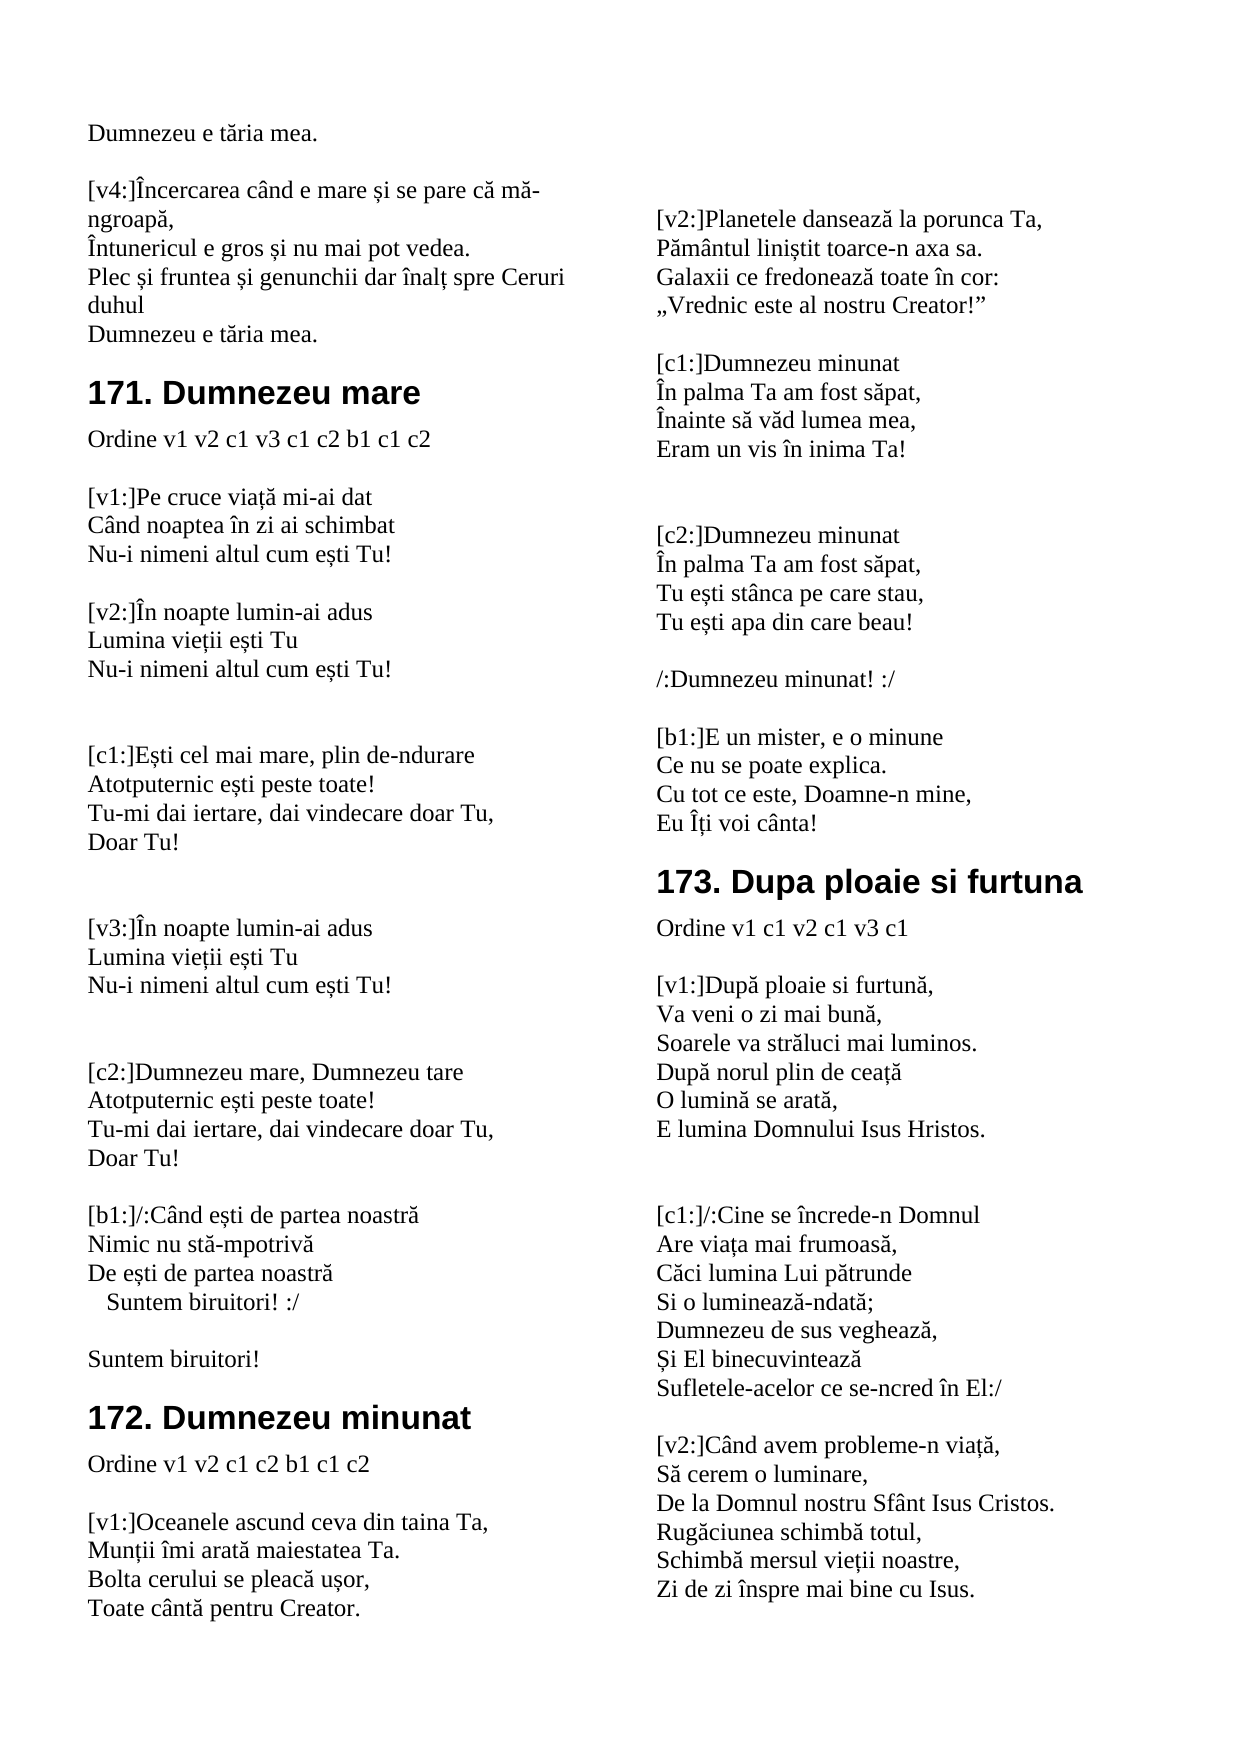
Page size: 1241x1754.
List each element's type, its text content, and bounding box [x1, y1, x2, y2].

text [v2:]Planetele dansează la porunca Ta, Pământul liniștit toarce-n axa sa. Galaxii ce fredonează toate în cor: „Vrednic este al nostru Creator!” [c1:]Dumnezeu minunat În palma Ta am fost săpat, Înainte să văd lumea mea, Eram un vis în inima Ta! [c2:]Dumnezeu minunat În palma Ta am fost săpat, Tu ești stânca pe care stau, Tu ești apa din care beau! /:Dumnezeu minunat! :/ [b1:]E un mister, e o minune Ce nu se poate explica. Cu tot ce este, Doamne-n mine, Eu Îți voi cânta! [656, 118, 1166, 837]
subtitle 173. Dupa ploaie si furtuna [656, 862, 1166, 901]
text Ordine v1 v2 c1 c2 b1 c1 c2 [v1:]Oceanele ascund ceva din taina Ta, Munții îmi arată maiestatea Ta. Bolta cerului se pleacă ușor, Toate cântă pentru Creator. [87, 1449, 597, 1622]
text Ordine v1 c1 v2 c1 v3 c1 [v1:]După ploaie si furtună, Va veni o zi mai bună, Soarele va străluci mai luminos. După norul plin de ceață O lumină se arată, E lumina Domnului Isus Hristos. [c1:]/:Cine se încrede-n Domnul Are viața mai frumoasă, Căci lumina Lui pătrunde Si o luminează-ndată; Dumnezeu de sus veghează, Și El binecuvintează Sufletele-acelor ce se-ncred în El:/ [v2:]Când avem probleme-n viață, Să cerem o luminare, De la Domnul nostru Sfânt Isus Cristos. Rugăciunea schimbă totul, Schimbă mersul vieții noastre, Zi de zi înspre mai bine cu Isus. [656, 913, 1166, 1632]
text Ordine v1 v2 c1 v3 c1 c2 b1 c1 c2 [v1:]Pe cruce viață mi-ai dat Când noaptea în zi ai schimbat Nu-i nimeni altul cum ești Tu! [v2:]În noapte lumin-ai adus Lumina vieții ești Tu Nu-i nimeni altul cum ești Tu! [c1:]Ești cel mai mare, plin de-ndurare Atotputernic ești peste toate! Tu-mi dai iertare, dai vindecare doar Tu, Doar Tu! [v3:]În noapte lumin-ai adus Lumina vieții ești Tu Nu-i nimeni altul cum ești Tu! [c2:]Dumnezeu mare, Dumnezeu tare Atotputernic ești peste toate! Tu-mi dai iertare, dai vindecare doar Tu, Doar Tu! [b1:]/:Când ești de partea noastră Nimic nu stă-mpotrivă De ești de partea noastră Suntem biruitori! :/ Suntem biruitori! [87, 424, 597, 1373]
subtitle 171. Dumnezeu mare [87, 373, 597, 412]
subtitle 172. Dumnezeu minunat [87, 1398, 597, 1437]
text Dumnezeu e tăria mea. [v4:]Încercarea când e mare și se pare că mă-ngroapă, Întunericul e gros și nu mai pot vedea. Plec și fruntea și genunchii dar înalț spre Ceruri duhul Dumnezeu e tăria mea. [87, 118, 597, 348]
